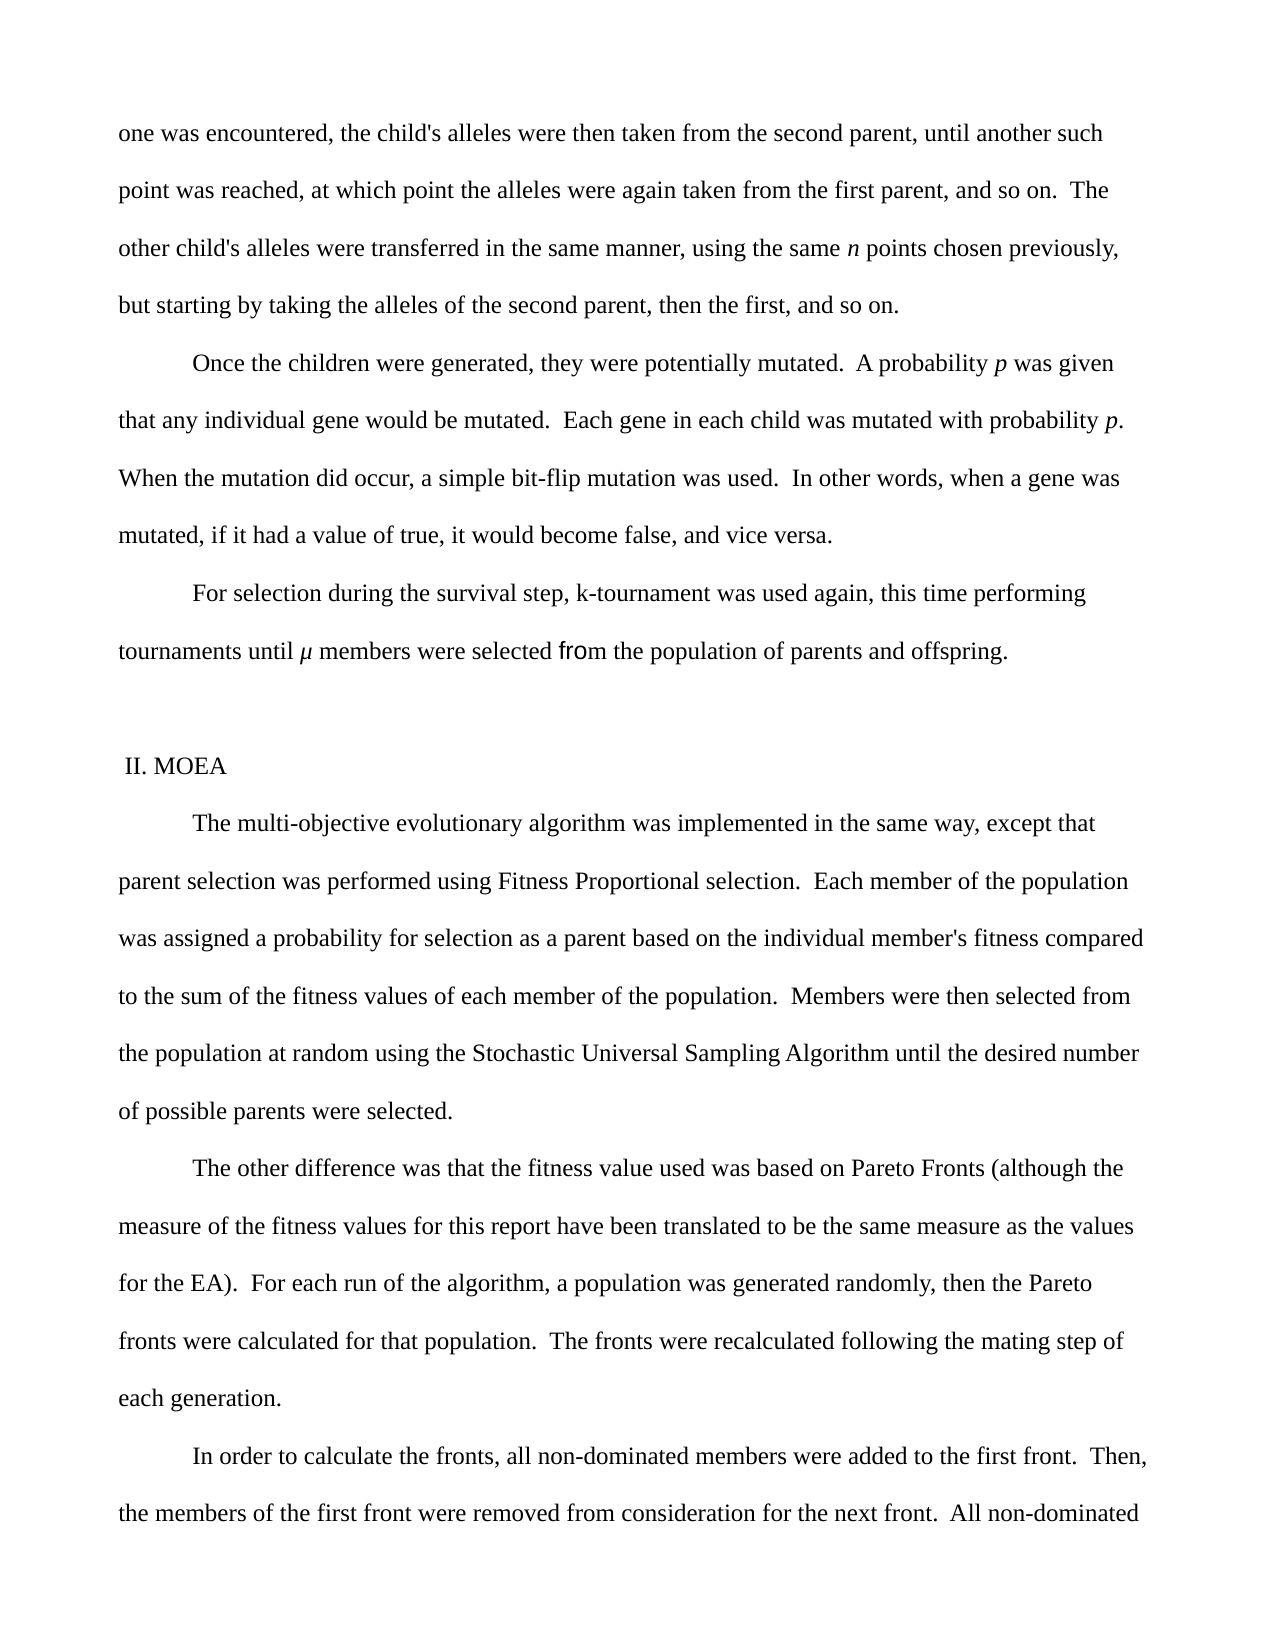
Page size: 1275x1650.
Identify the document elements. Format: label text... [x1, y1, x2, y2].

text The other difference was that the fitness value used was based on Pareto Fronts (although the measure of the fitness values for this report have been translated to be the same measure as the values for the EA). For each run of the algorithm, a population was generated randomly, then the Pareto fronts were calculated for that population. The fronts were recalculated following the mating step of each generation. [118, 1153, 1157, 1412]
text Once the children were generated, they were potentially mutated. A probability p was given that any individual gene would be mutated. Each gene in each child was mutated with probability p. When the mutation did occur, a simple bit-flip mutation was used. In other words, when a gene was mutated, if it had a value of true, it would become false, and vice versa. [118, 348, 1157, 549]
text one was encountered, the child's alleles were then taken from the second parent, until another such point was reached, at which point the alleles were again taken from the first parent, and so on. The other child's alleles were transferred in the same manner, using the same n points chosen previously, but starting by taking the alleles of the second parent, then the first, and so on. [118, 118, 1157, 319]
text In order to calculate the fronts, all non-dominated members were added to the first front. Then, the members of the first front were removed from consideration for the next front. All non-dominated [118, 1441, 1157, 1527]
text For selection during the survival step, k-tournament was used again, this time performing tournaments until μ members were selected from the population of parents and offspring. [118, 578, 1157, 664]
text The multi-objective evolutionary algorithm was implemented in the same way, except that parent selection was performed using Fitness Proportional selection. Each member of the population was assigned a probability for selection as a parent based on the individual member's fitness compared to the sum of the fitness values of each member of the population. Members were then selected from the population at random using the Stochastic Universal Sampling Algorithm until the desired number of possible parents were selected. [118, 808, 1157, 1124]
text II. MOEA [118, 751, 1157, 779]
